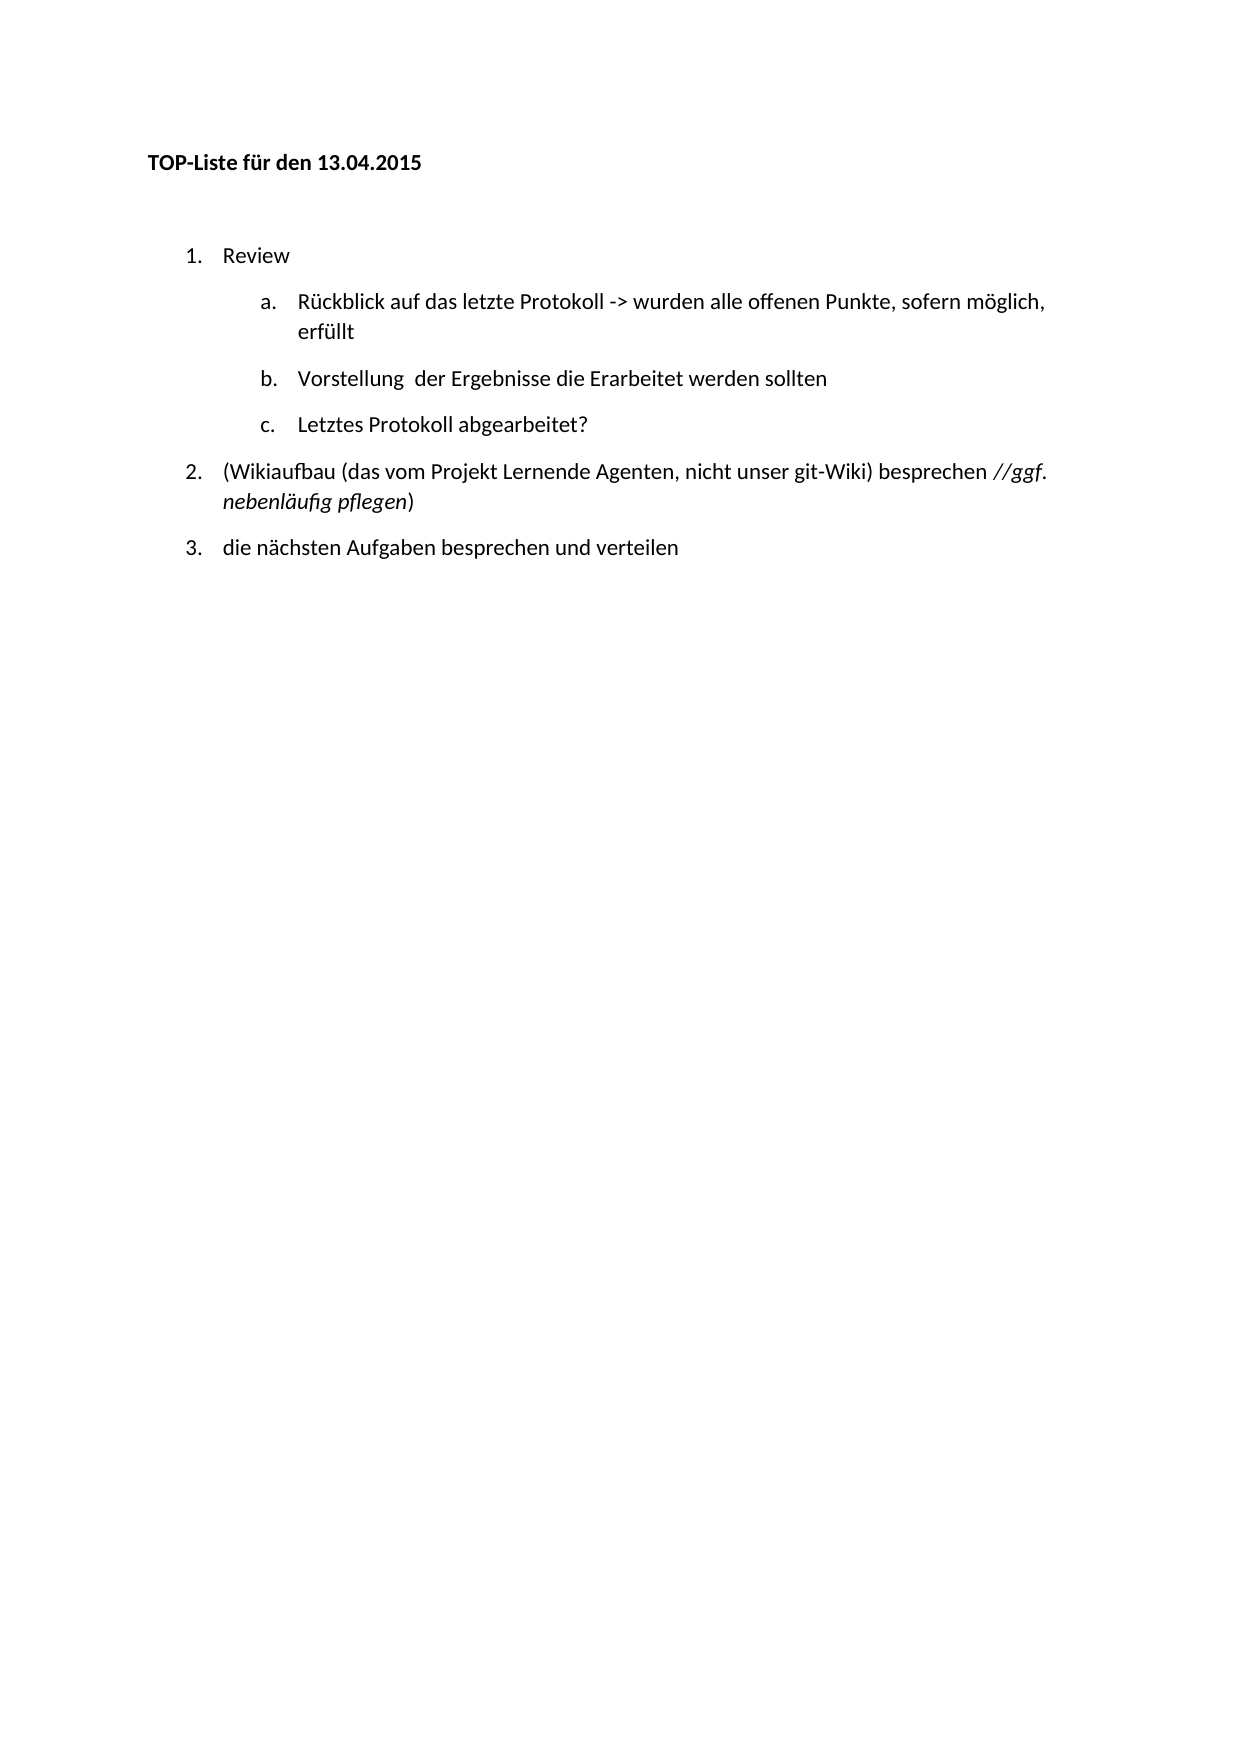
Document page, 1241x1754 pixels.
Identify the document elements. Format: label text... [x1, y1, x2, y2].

list Letztes Protokoll abgearbeitet? [260, 410, 1093, 438]
list Review [185, 241, 1093, 269]
text TOP-Liste für den 13.04.2015 [148, 148, 1093, 176]
list die nächsten Aufgaben besprechen und verteilen [185, 533, 1093, 561]
list (Wikiaufbau (das vom Projekt Lernende Agenten, nicht unser git-Wiki) besprechen //ggf. nebenläufig pflegen) [185, 457, 1093, 515]
list Vorstellung der Ergebnisse die Erarbeitet werden sollten [260, 364, 1093, 392]
list Rückblick auf das letzte Protokoll -> wurden alle offenen Punkte, sofern möglich, erfüllt [260, 287, 1093, 345]
